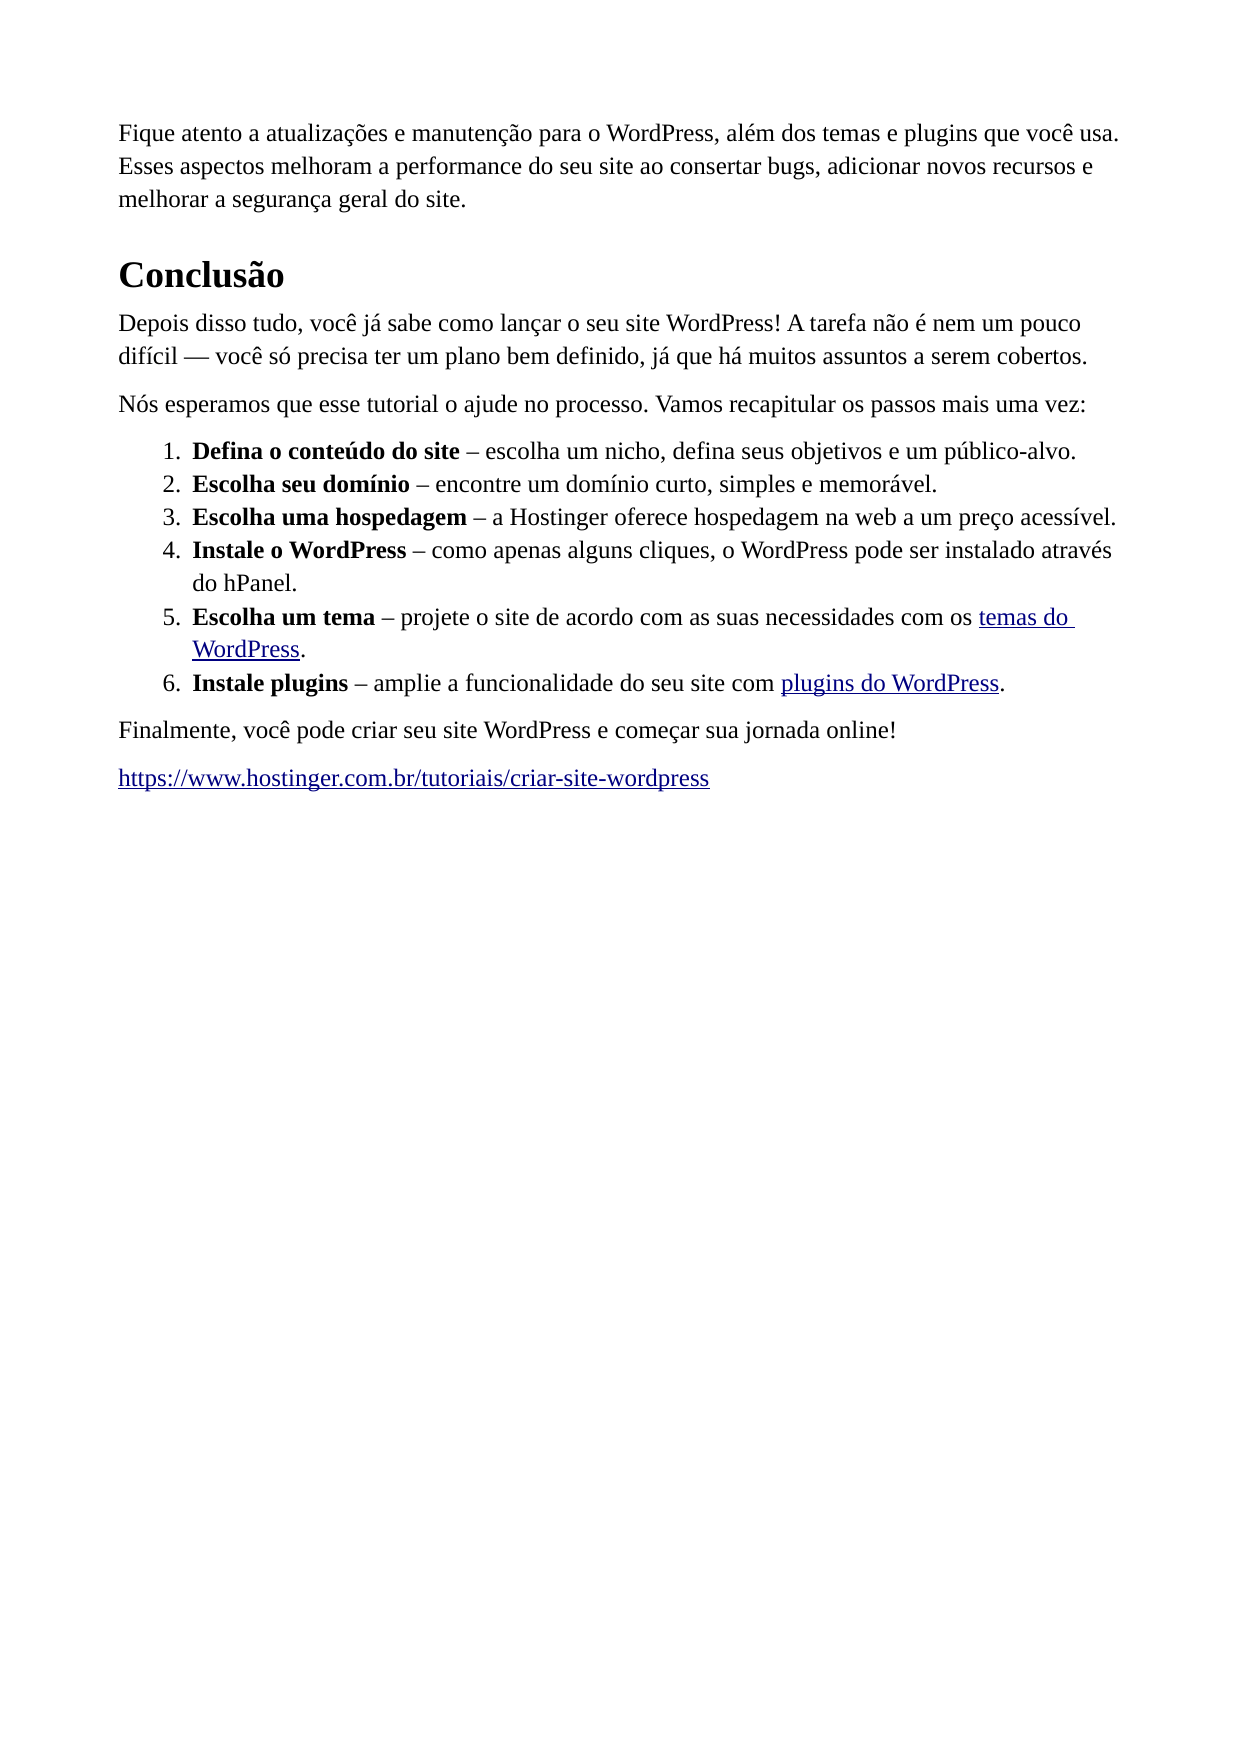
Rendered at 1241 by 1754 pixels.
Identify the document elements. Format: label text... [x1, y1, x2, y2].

subtitle Conclusão [118, 253, 1122, 296]
text Nós esperamos que esse tutorial o ajude no processo. Vamos recapitular os passos mais uma vez: [118, 389, 1122, 418]
list Instale plugins ‒ amplie a funcionalidade do seu site com plugins do WordPress. [162, 668, 1122, 696]
text Finalmente, você pode criar seu site WordPress e começar sua jornada online! [118, 715, 1122, 744]
list Defina o conteúdo do site ‒ escolha um nicho, defina seus objetivos e um público-alvo. [162, 436, 1122, 465]
text Depois disso tudo, você já sabe como lançar o seu site WordPress! A tarefa não é nem um pouco difícil — você só precisa ter um plano bem definido, já que há muitos assuntos a serem cobertos. [118, 308, 1122, 370]
list Escolha um tema ‒ projete o site de acordo com as suas necessidades com os temas do WordPress. [162, 602, 1122, 663]
list Escolha uma hospedagem ‒ a Hostinger oferece hospedagem na web a um preço acessível. [162, 502, 1122, 531]
list Instale o WordPress ‒ como apenas alguns cliques, o WordPress pode ser instalado através do hPanel. [162, 536, 1122, 597]
list Escolha seu domínio ‒ encontre um domínio curto, simples e memorável. [162, 469, 1122, 498]
text Fique atento a atualizações e manutenção para o WordPress, além dos temas e plugins que você usa. Esses aspectos melhoram a performance do seu site ao consertar bugs, adicionar novos recursos e melhorar a segurança geral do site. [118, 118, 1122, 213]
text https://www.hostinger.com.br/tutoriais/criar-site-wordpress [118, 763, 1122, 792]
